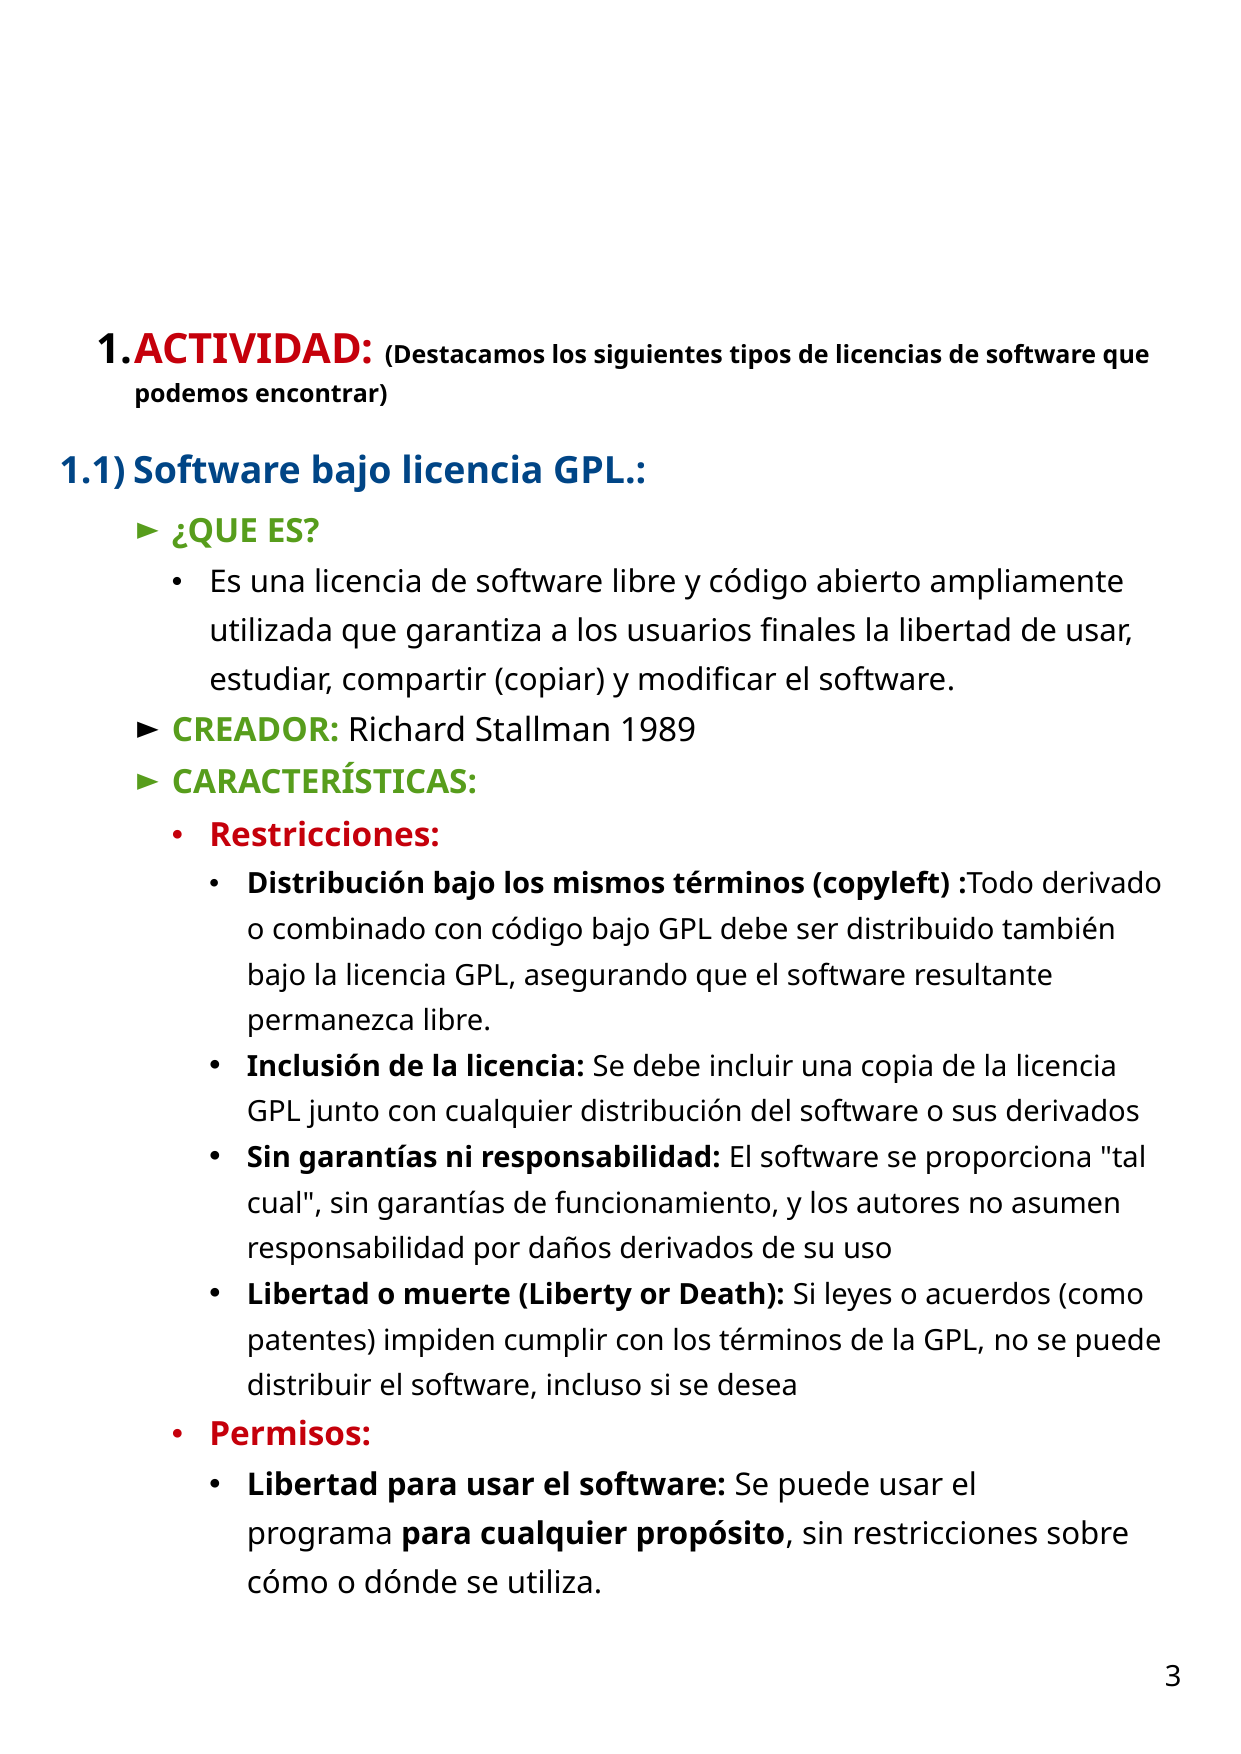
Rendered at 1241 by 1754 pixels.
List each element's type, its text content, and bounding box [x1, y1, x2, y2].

list Restricciones: [172, 810, 1181, 856]
subtitle ACTIVIDAD: (Destacamos los siguientes tipos de licencias de software que podemos encontrar) [97, 319, 1181, 410]
list Distribución bajo los mismos términos (copyleft) :Todo derivado o combinado con código bajo GPL debe ser distribuido también bajo la licencia GPL, asegurando que el software resultante permanezca libre. [209, 863, 1181, 1039]
list Es una licencia de software libre y código abierto ampliamente utilizada que garantiza a los usuarios finales la libertad de usar, estudiar, compartir (copiar) y modificar el software. [172, 559, 1181, 700]
list Sin garantías ni responsabilidad: El software se proporciona "tal cual", sin garantías de funcionamiento, y los autores no asumen responsabilidad por daños derivados de su uso [209, 1136, 1181, 1267]
list CREADOR: Richard Stallman 1989 [134, 706, 1181, 751]
list CARACTERÍSTICAS: [134, 758, 1181, 804]
list ¿QUE ES? [134, 507, 1181, 552]
subtitle Software bajo licencia GPL.: [59, 443, 1181, 494]
list Libertad o muerte (Liberty or Death): Si leyes o acuerdos (como patentes) impiden cumplir con los términos de la GPL, no se puede distribuir el software, incluso si se desea [209, 1273, 1181, 1404]
list Inclusión de la licencia: Se debe incluir una copia de la licencia GPL junto con cualquier distribución del software o sus derivados [209, 1045, 1181, 1130]
list Libertad para usar el software: Se puede usar el programa para cualquier propósito, sin restricciones sobre cómo o dónde se utiliza. [209, 1462, 1181, 1603]
list Permisos: [172, 1410, 1181, 1456]
